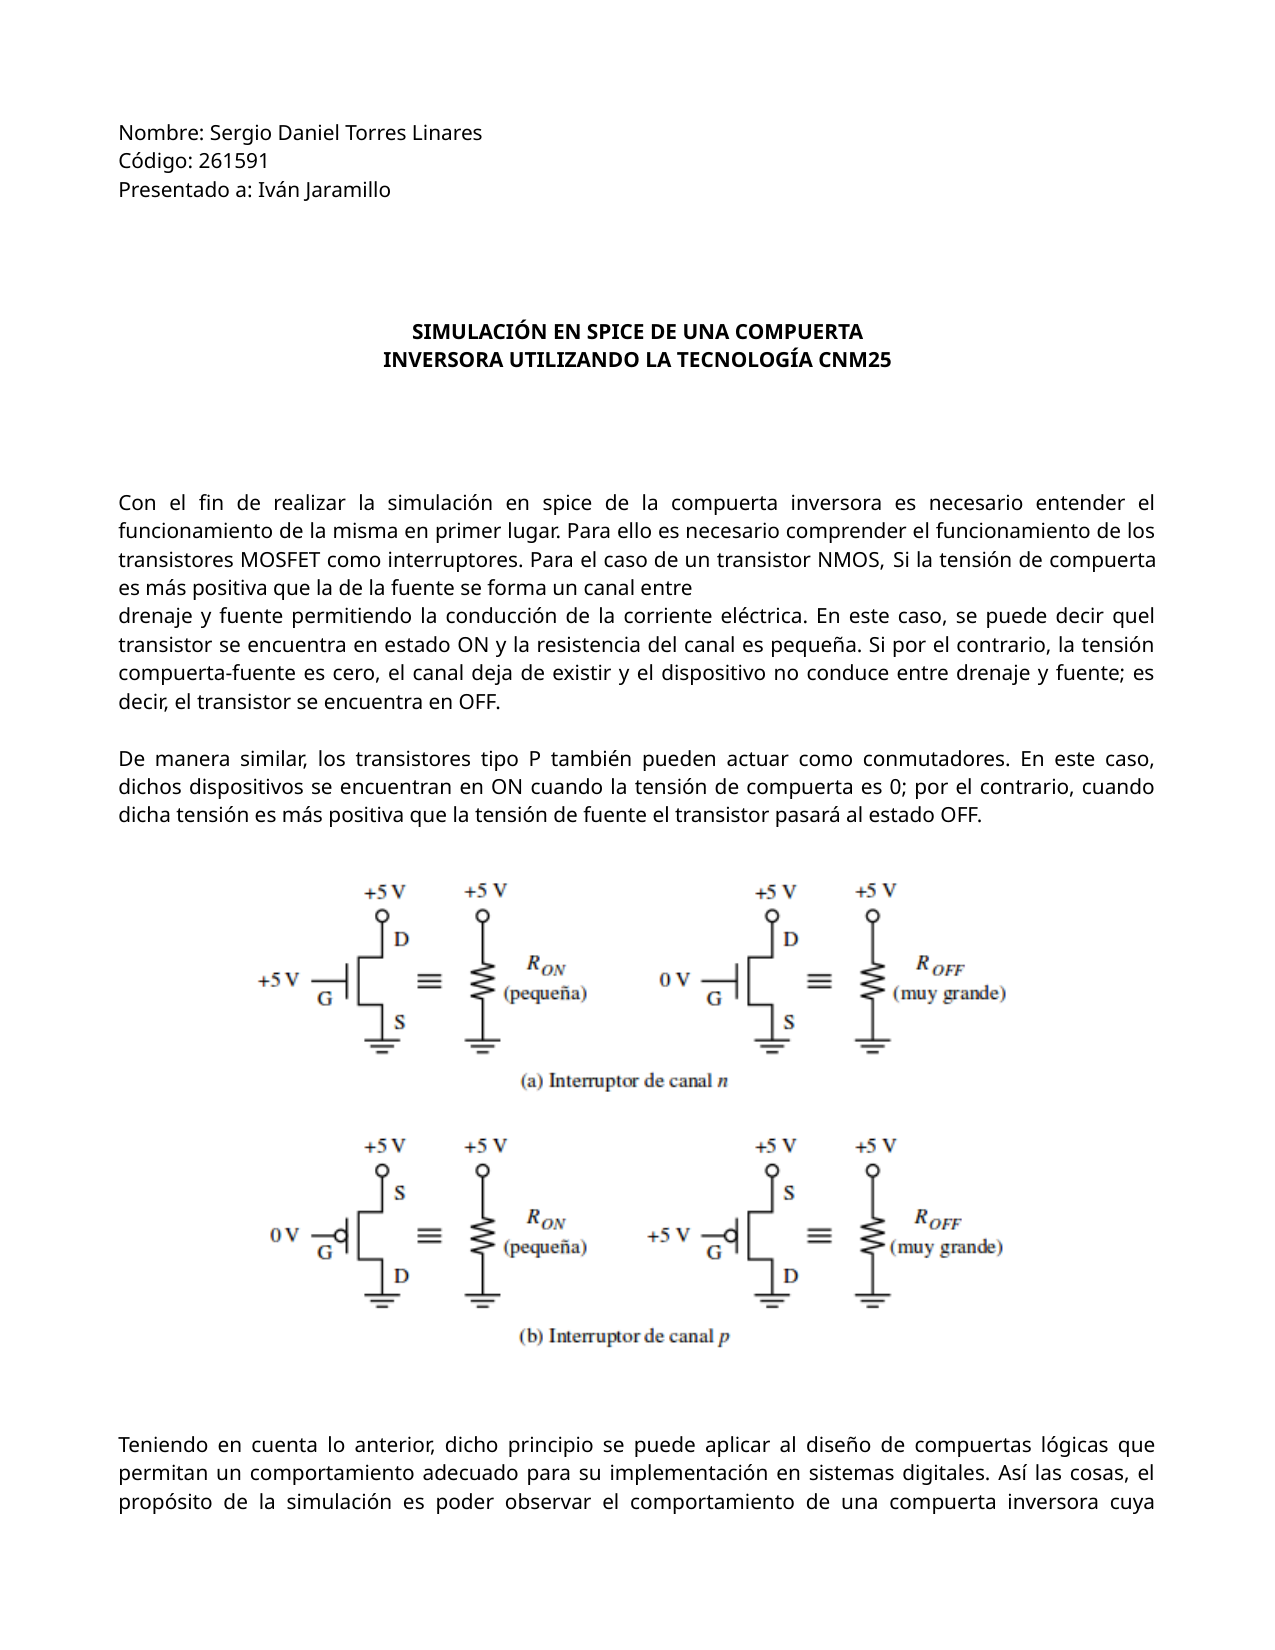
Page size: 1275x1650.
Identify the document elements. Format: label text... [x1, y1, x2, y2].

text Presentado a: Iván Jaramillo [118, 175, 1157, 203]
text Teniendo en cuenta lo anterior, dicho principio se puede aplicar al diseño de compuertas lógicas que permitan un comportamiento adecuado para su implementación en sistemas digitales. Así las cosas, el propósito de la simulación es poder observar el comportamiento de una compuerta inversora cuya [118, 1430, 1157, 1515]
text INVERSORA UTILIZANDO LA TECNOLOGÍA CNM25 [118, 346, 1157, 374]
text De manera similar, los transistores tipo P también pueden actuar como conmutadores. En este caso, dichos dispositivos se encuentran en ON cuando la tensión de compuerta es 0; por el contrario, cuando dicha tensión es más positiva que la tensión de fuente el transistor pasará al estado OFF. [118, 744, 1157, 829]
picture [238, 857, 1037, 1374]
text drenaje y fuente permitiendo la conducción de la corriente eléctrica. En este caso, se puede decir quel transistor se encuentra en estado ON y la resistencia del canal es pequeña. Si por el contrario, la tensión compuerta-fuente es cero, el canal deja de existir y el dispositivo no conduce entre drenaje y fuente; es decir, el transistor se encuentra en OFF. [118, 602, 1157, 715]
text Código: 261591 [118, 147, 1157, 175]
text SIMULACIÓN EN SPICE DE UNA COMPUERTA [118, 317, 1157, 346]
text Con el fin de realizar la simulación en spice de la compuerta inversora es necesario entender el funcionamiento de la misma en primer lugar. Para ello es necesario comprender el funcionamiento de los transistores MOSFET como interruptores. Para el caso de un transistor NMOS, Si la tensión de compuerta es más positiva que la de la fuente se forma un canal entre [118, 488, 1157, 602]
text Nombre: Sergio Daniel Torres Linares [118, 118, 1157, 147]
